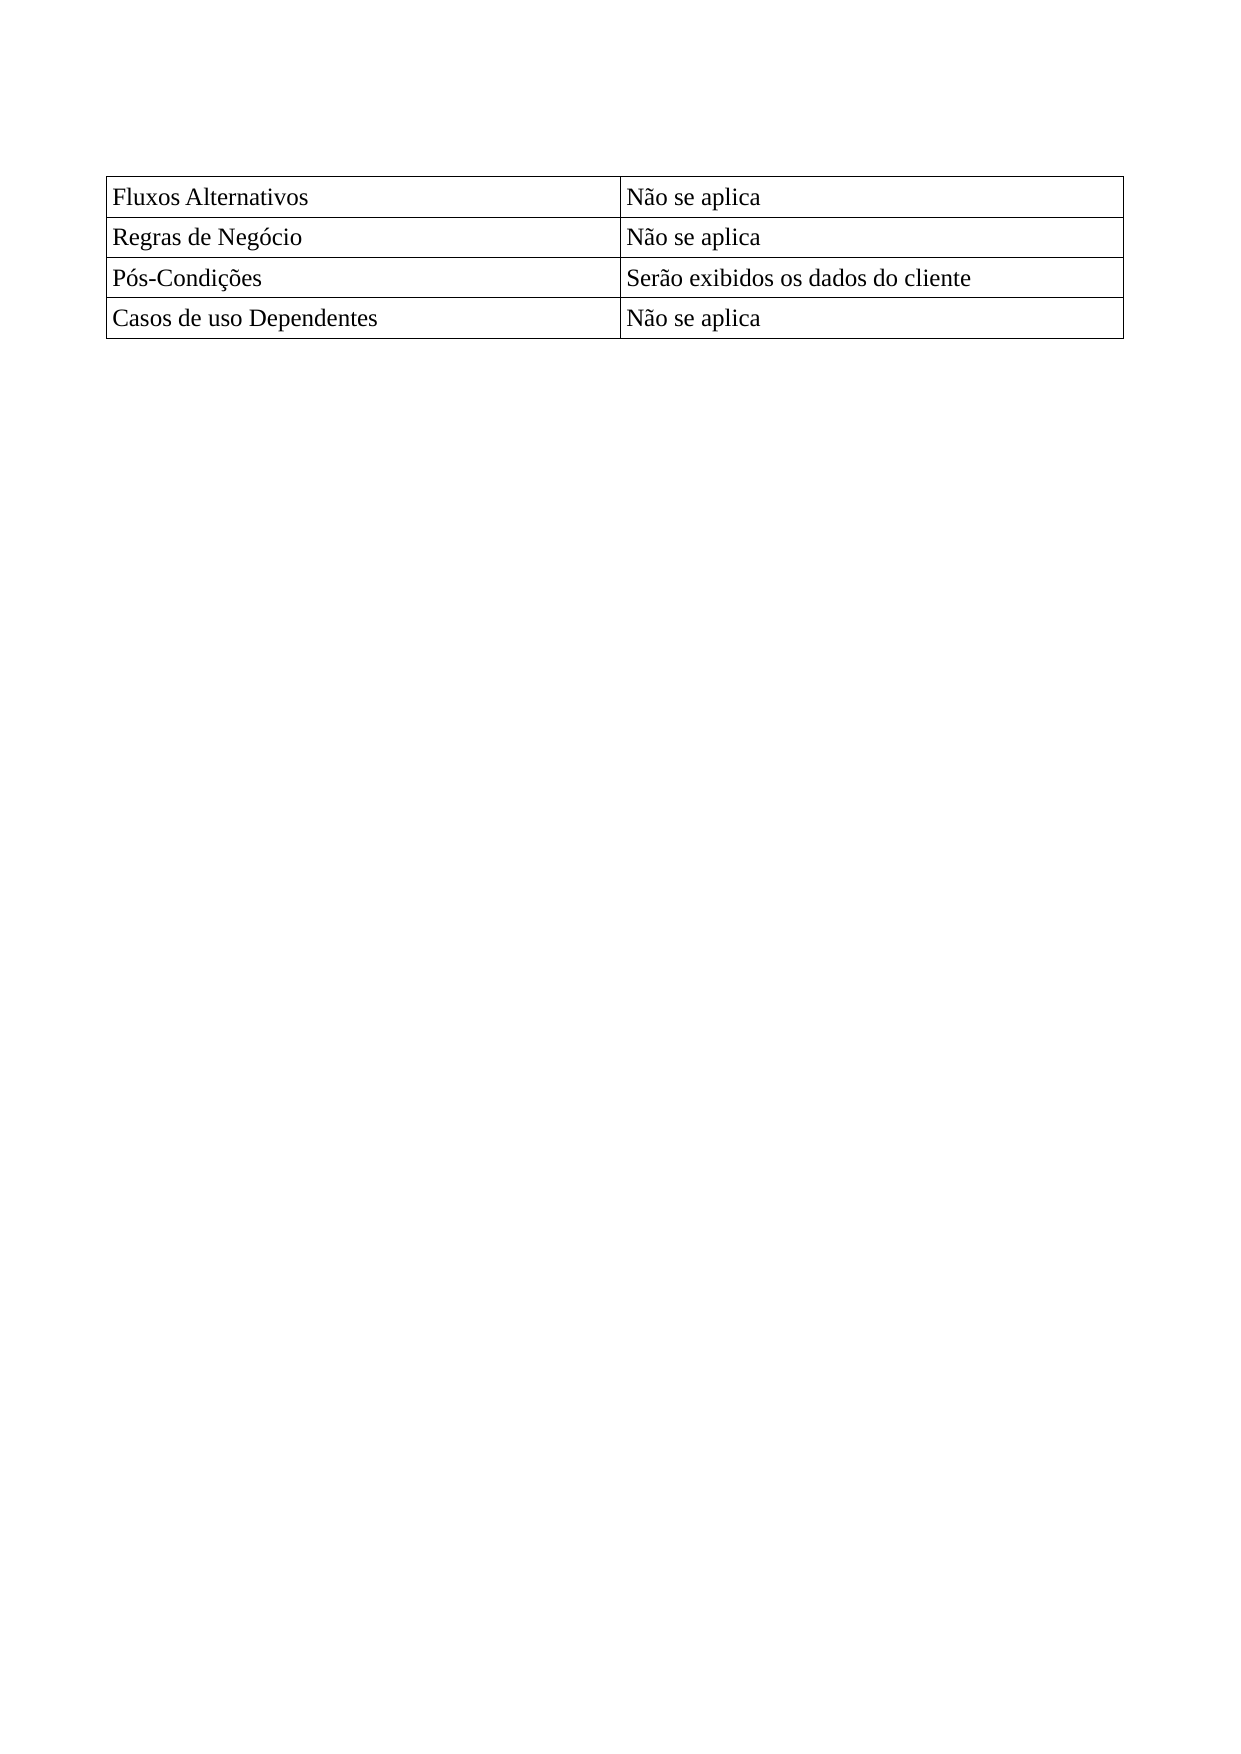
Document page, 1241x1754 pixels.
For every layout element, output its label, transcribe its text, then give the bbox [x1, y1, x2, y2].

table_cell Pós-Condições [107, 258, 620, 297]
table_cell Casos de uso Dependentes [107, 298, 620, 338]
table_cell Não se aplica [621, 298, 1123, 338]
table_cell Fluxos Alternativos [107, 177, 620, 217]
table_cell Serão exibidos os dados do cliente [621, 258, 1123, 297]
table_cell Não se aplica [621, 177, 1123, 217]
table_cell Regras de Negócio [107, 218, 620, 257]
table_cell Não se aplica [621, 218, 1123, 257]
